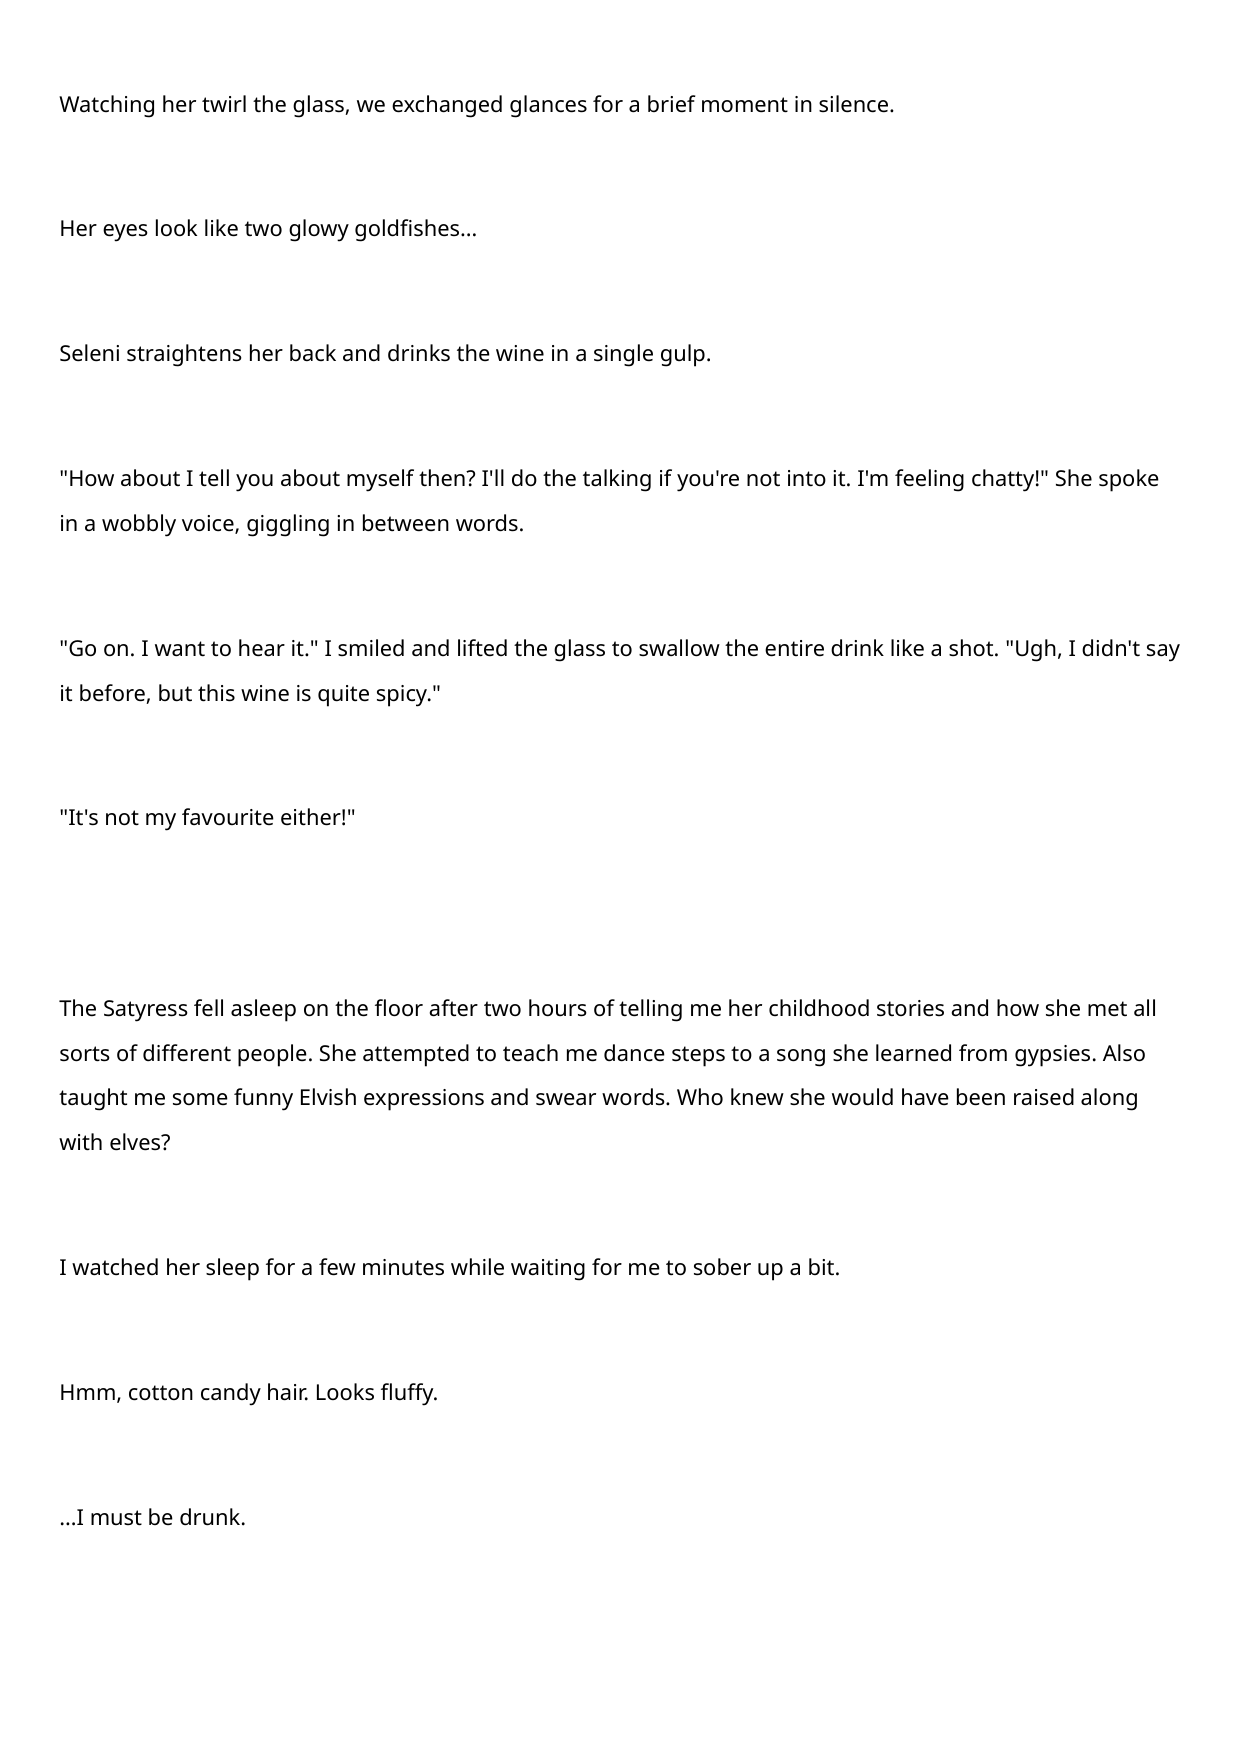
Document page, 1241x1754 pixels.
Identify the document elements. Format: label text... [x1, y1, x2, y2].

text Her eyes look like two glowy goldfishes… [59, 213, 1181, 243]
text I watched her sleep for a few minutes while waiting for me to sober up a bit. [59, 1252, 1181, 1282]
text …I must be drunk. [59, 1502, 1181, 1531]
text "Go on. I want to hear it." I smiled and lifted the glass to swallow the entire drink like a shot. "Ugh, I didn't say it before, but this wine is quite spicy." [59, 633, 1181, 707]
text Seleni straightens her back and drinks the wine in a single gulp. [59, 338, 1181, 368]
text Hmm, cotton candy hair. Looks fluffy. [59, 1377, 1181, 1407]
text "How about I tell you about myself then? I'll do the talking if you're not into it. I'm feeling chatty!" She spoke in a wobbly voice, giggling in between words. [59, 463, 1181, 538]
text The Satyress fell asleep on the floor after two hours of telling me her childhood stories and how she met all sorts of different people. She attempted to teach me dance steps to a song she learned from gypsies. Also taught me some funny Elvish expressions and swear words. Who knew she would have been raised along with elves? [59, 993, 1181, 1157]
text Watching her twirl the glass, we exchanged glances for a brief moment in silence. [59, 88, 1181, 118]
text "It's not my favourite either!" [59, 802, 1181, 832]
